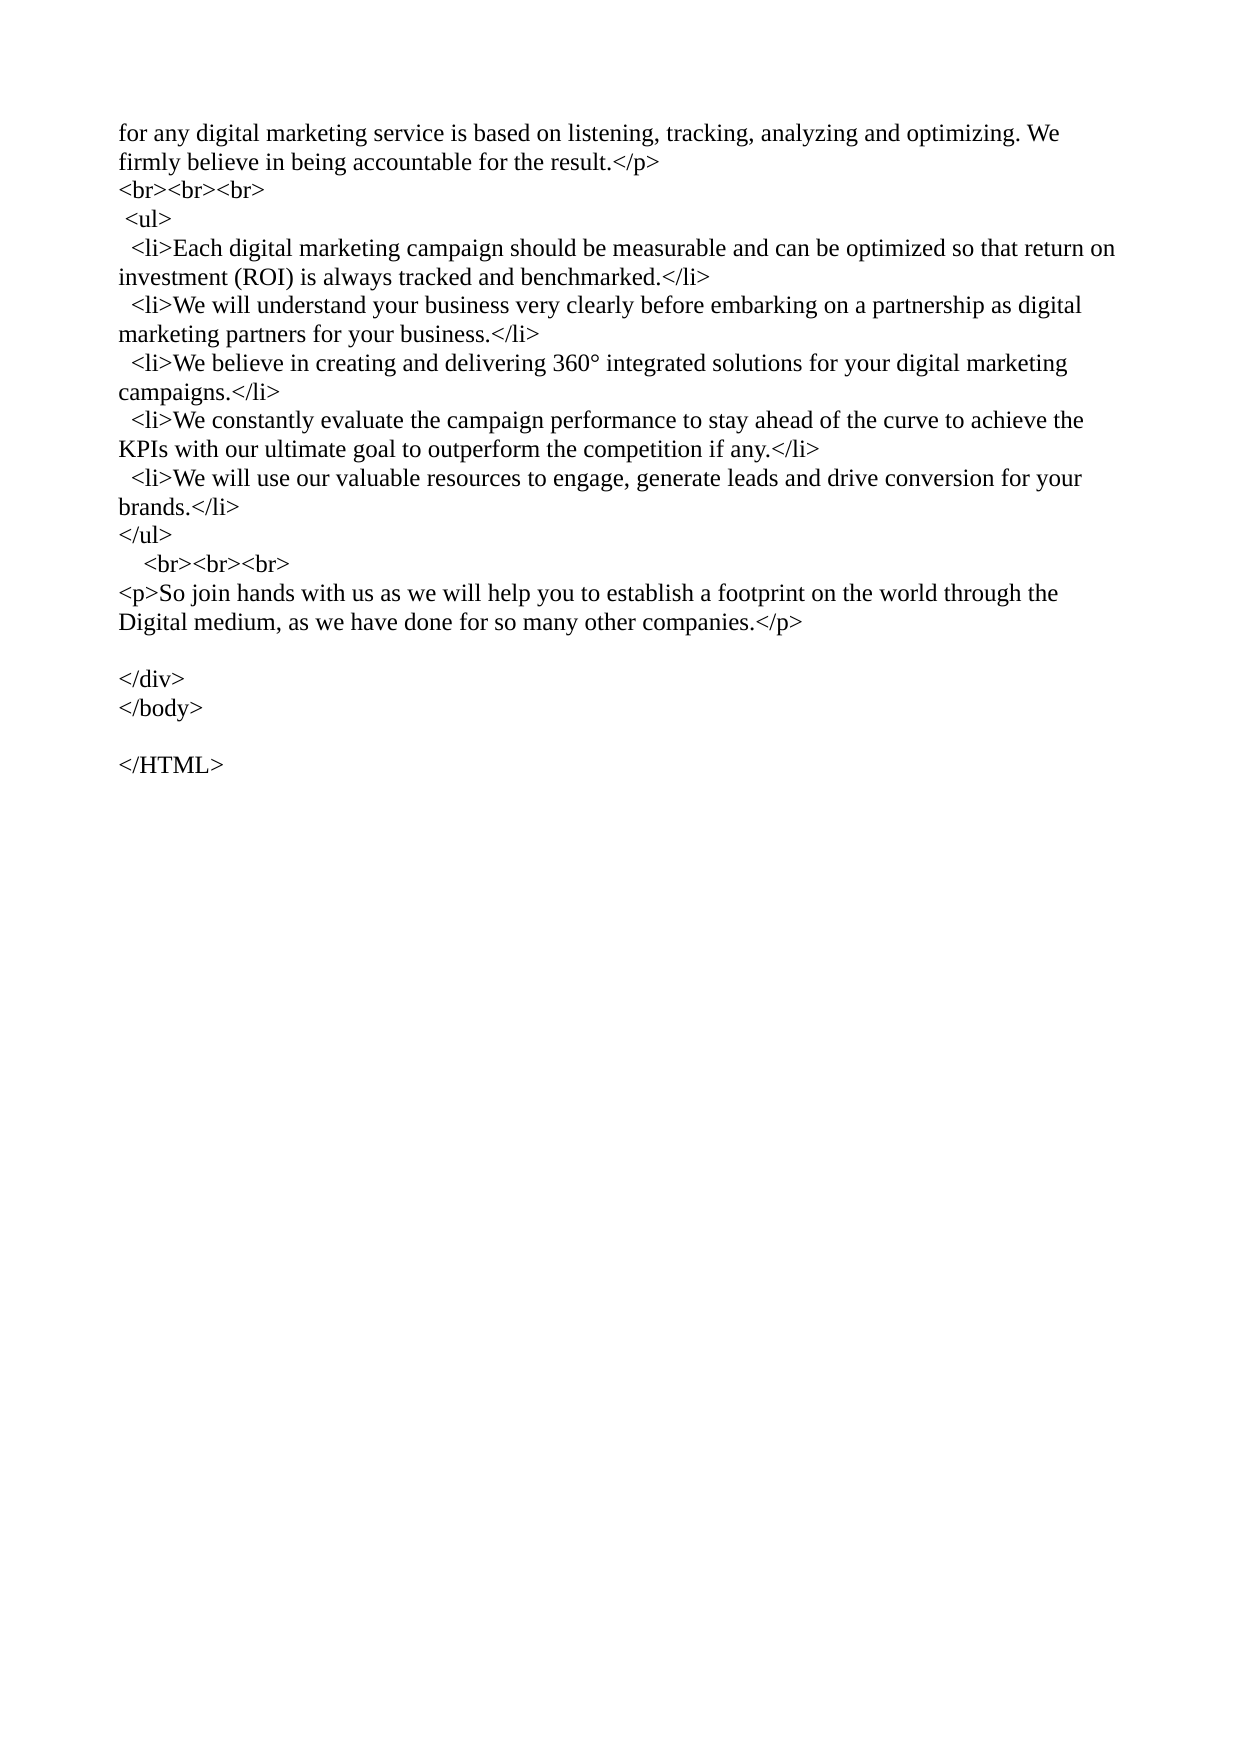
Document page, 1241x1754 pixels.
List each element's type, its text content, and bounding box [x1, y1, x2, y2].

text </div> [118, 664, 1122, 693]
text </ul> [118, 521, 1122, 549]
text for any digital marketing service is based on listening, tracking, analyzing and optimizing. We firmly believe in being accountable for the result.</p> [118, 118, 1122, 176]
text <li>Each digital marketing campaign should be measurable and can be optimized so that return on investment (ROI) is always tracked and benchmarked.</li> [118, 233, 1122, 291]
text <ul> [118, 204, 1122, 233]
text <li>We will understand your business very clearly before embarking on a partnership as digital marketing partners for your business.</li> [118, 291, 1122, 348]
text </HTML> [118, 751, 1122, 779]
text <li>We constantly evaluate the campaign performance to stay ahead of the curve to achieve the KPIs with our ultimate goal to outperform the competition if any.</li> [118, 406, 1122, 463]
text <li>We believe in creating and delivering 360° integrated solutions for your digital marketing campaigns.</li> [118, 348, 1122, 406]
text <br><br><br> [118, 176, 1122, 204]
text </body> [118, 693, 1122, 722]
text <li>We will use our valuable resources to engage, generate leads and drive conversion for your brands.</li> [118, 463, 1122, 521]
text <p>So join hands with us as we will help you to establish a footprint on the world through the Digital medium, as we have done for so many other companies.</p> [118, 578, 1122, 636]
text <br><br><br> [118, 549, 1122, 578]
